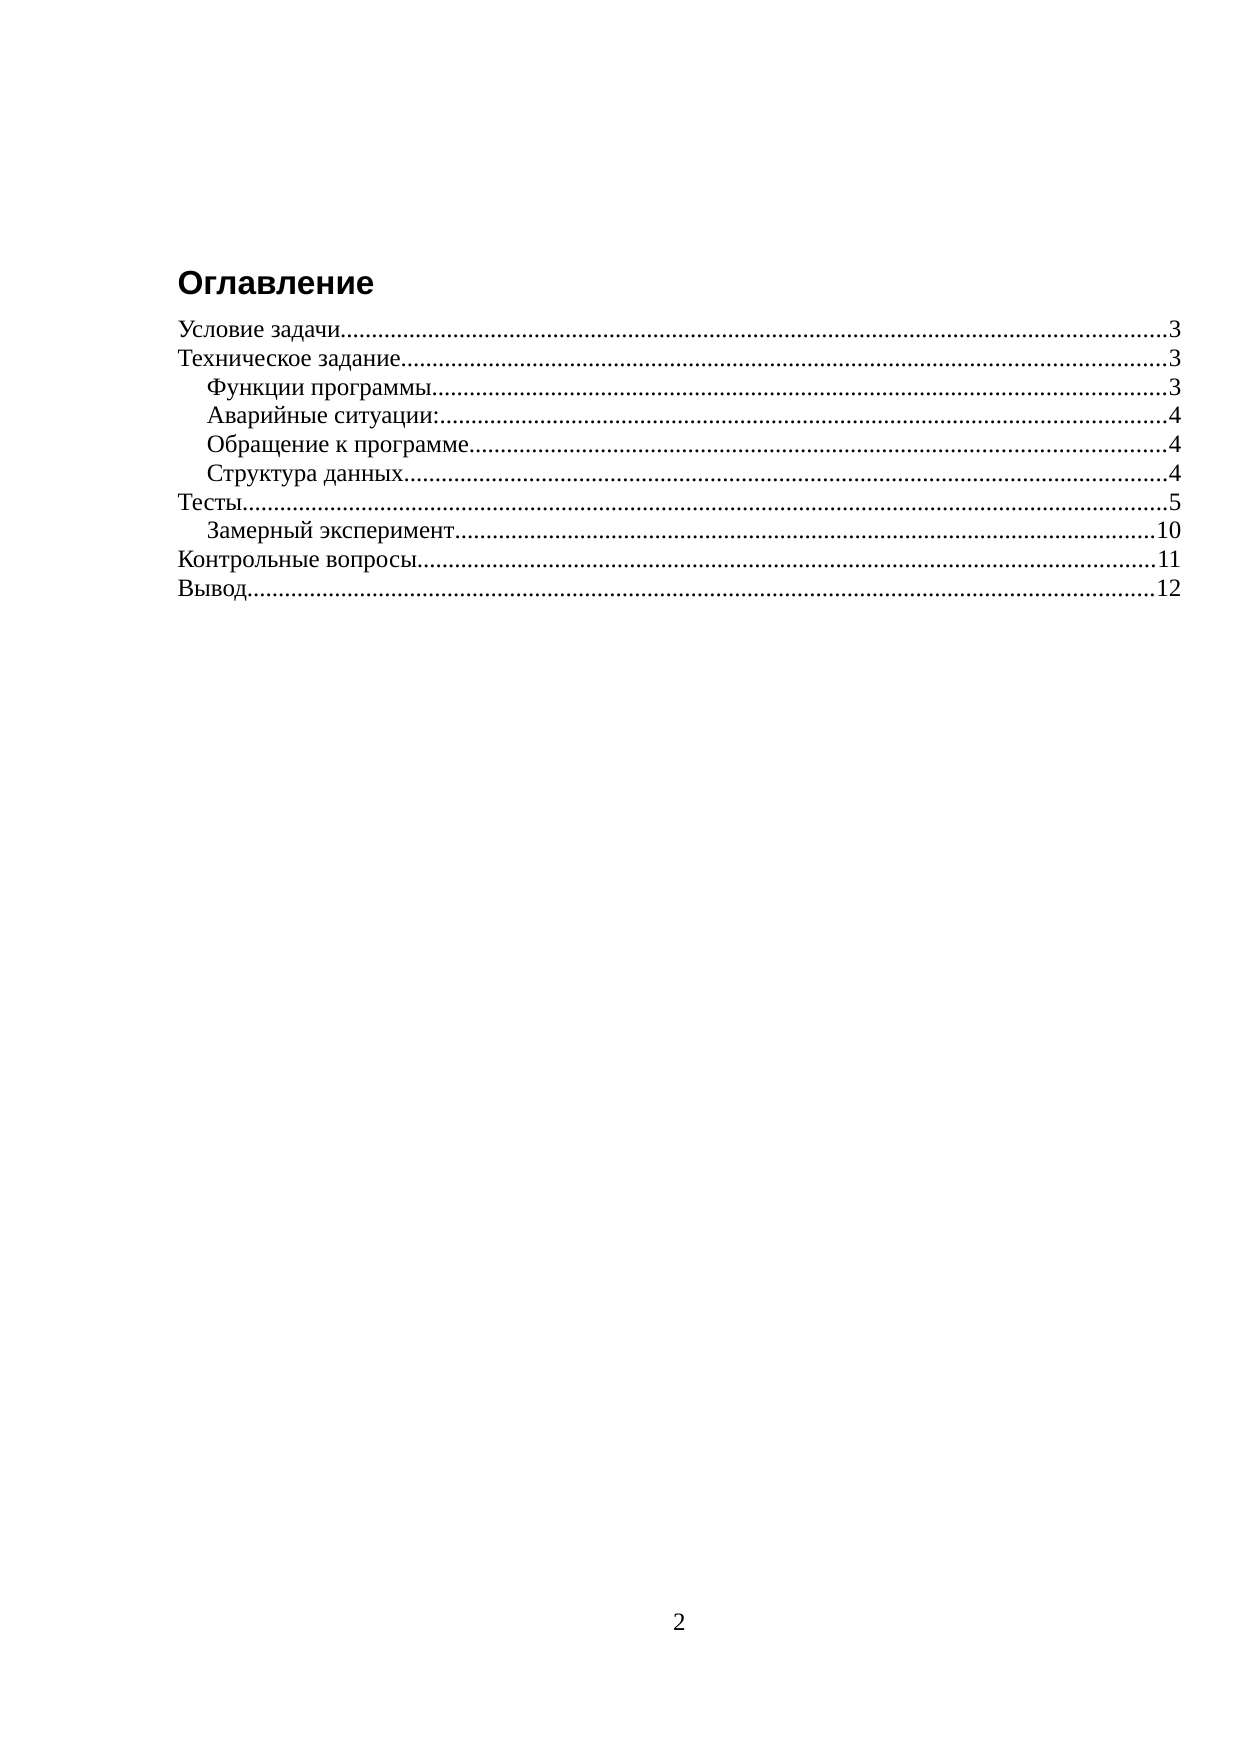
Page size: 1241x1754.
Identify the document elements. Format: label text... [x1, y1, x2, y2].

text Структура данных 4 [207, 458, 1181, 487]
text Замерный эксперимент 10 [207, 516, 1181, 544]
text Условие задачи 3 [177, 314, 1181, 343]
text Вывод 12 [177, 573, 1181, 602]
text Тесты 5 [177, 487, 1181, 516]
text Техническое задание 3 [177, 343, 1181, 372]
text Контрольные вопросы 11 [177, 544, 1181, 573]
text Аварийные ситуации: 4 [207, 401, 1181, 429]
text Функции программы 3 [207, 372, 1181, 401]
text Обращение к программе 4 [207, 429, 1181, 458]
subtitle Оглавление [177, 263, 1181, 302]
